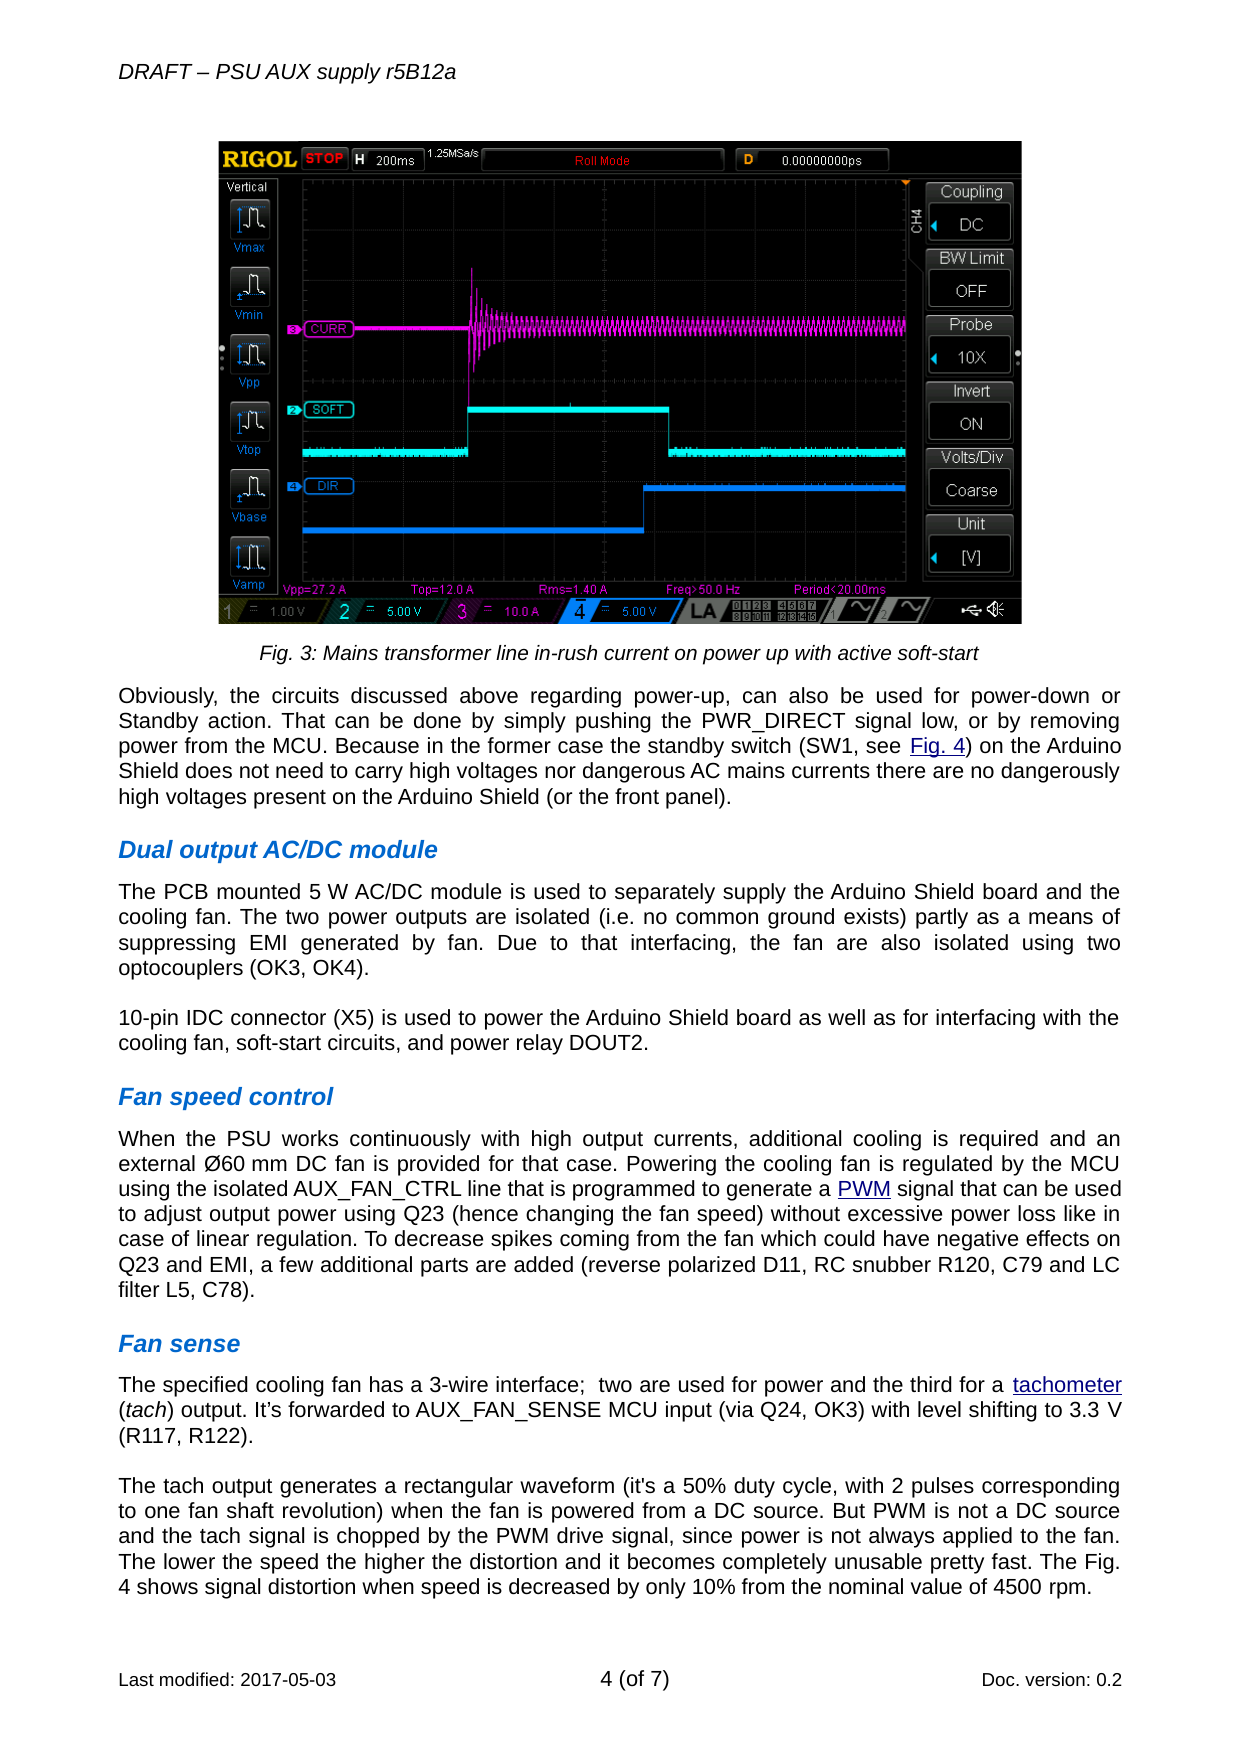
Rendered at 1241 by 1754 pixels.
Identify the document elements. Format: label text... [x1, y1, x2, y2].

text The specified cooling fan has a 3-wire interface; two are used for power and the third for a tachometer (tach) output. It’s forwarded to AUX_FAN_SENSE MCU input (via Q24, OK3) with level shifting to 3.3 V (R117, R122). [118, 1372, 1122, 1448]
subtitle Fan speed control [118, 1082, 1122, 1111]
text The tach output generates a rectangular waveform (it's a 50% duty cycle, with 2 pulses corresponding to one fan shaft revolution) when the fan is powered from a DC source. But PWM is not a DC source and the tach signal is chopped by the PWM drive signal, since power is not always applied to the fan. The lower the speed the higher the distortion and it becomes completely unusable pretty fast. The Fig. 4 shows signal distortion when speed is decreased by only 10% from the nominal value of 4500 rpm. [118, 1473, 1122, 1599]
text Obviously, the circuits discussed above regarding power-up, can also be used for power-down or Standby action. That can be done by simply pushing the PWR_DIRECT signal low, or by removing power from the MCU. Because in the former case the standby switch (SW1, see Fig. 4) on the Arduino Shield does not need to carry high voltages nor dangerous AC mains currents there are no dangerously high voltages present on the Arduino Shield (or the front panel). [118, 106, 1122, 809]
text [218, 136, 1022, 141]
subtitle Fan sense [118, 1328, 1122, 1357]
text 10-pin IDC connector (X5) is used to power the Arduino Shield board as well as for interfacing with the cooling fan, soft-start circuits, and power relay DOUT2. [118, 1005, 1122, 1055]
picture [218, 141, 1022, 624]
text Fig. 3: Mains transformer line in-rush current on power up with active soft-start [218, 624, 1022, 665]
subtitle Dual output AC/DC module [118, 835, 1122, 864]
text The PCB mounted 5 W AC/DC module is used to separately supply the Arduino Shield board and the cooling fan. The two power outputs are isolated (i.e. no common ground exists) partly as a means of suppressing EMI generated by fan. Due to that interfacing, the fan are also isolated using two optocouplers (OK3, OK4). [118, 879, 1122, 980]
text When the PSU works continuously with high output currents, additional cooling is required and an external Ø60 mm DC fan is provided for that case. Powering the cooling fan is regulated by the MCU using the isolated AUX_FAN_CTRL line that is programmed to generate a PWM signal that can be used to adjust output power using Q23 (hence changing the fan speed) without excessive power loss like in case of linear regulation. To decrease spikes coming from the fan which could have negative effects on Q23 and EMI, a few additional parts are added (reverse polarized D11, RC snubber R120, C79 and LC filter L5, C78). [118, 1126, 1122, 1302]
